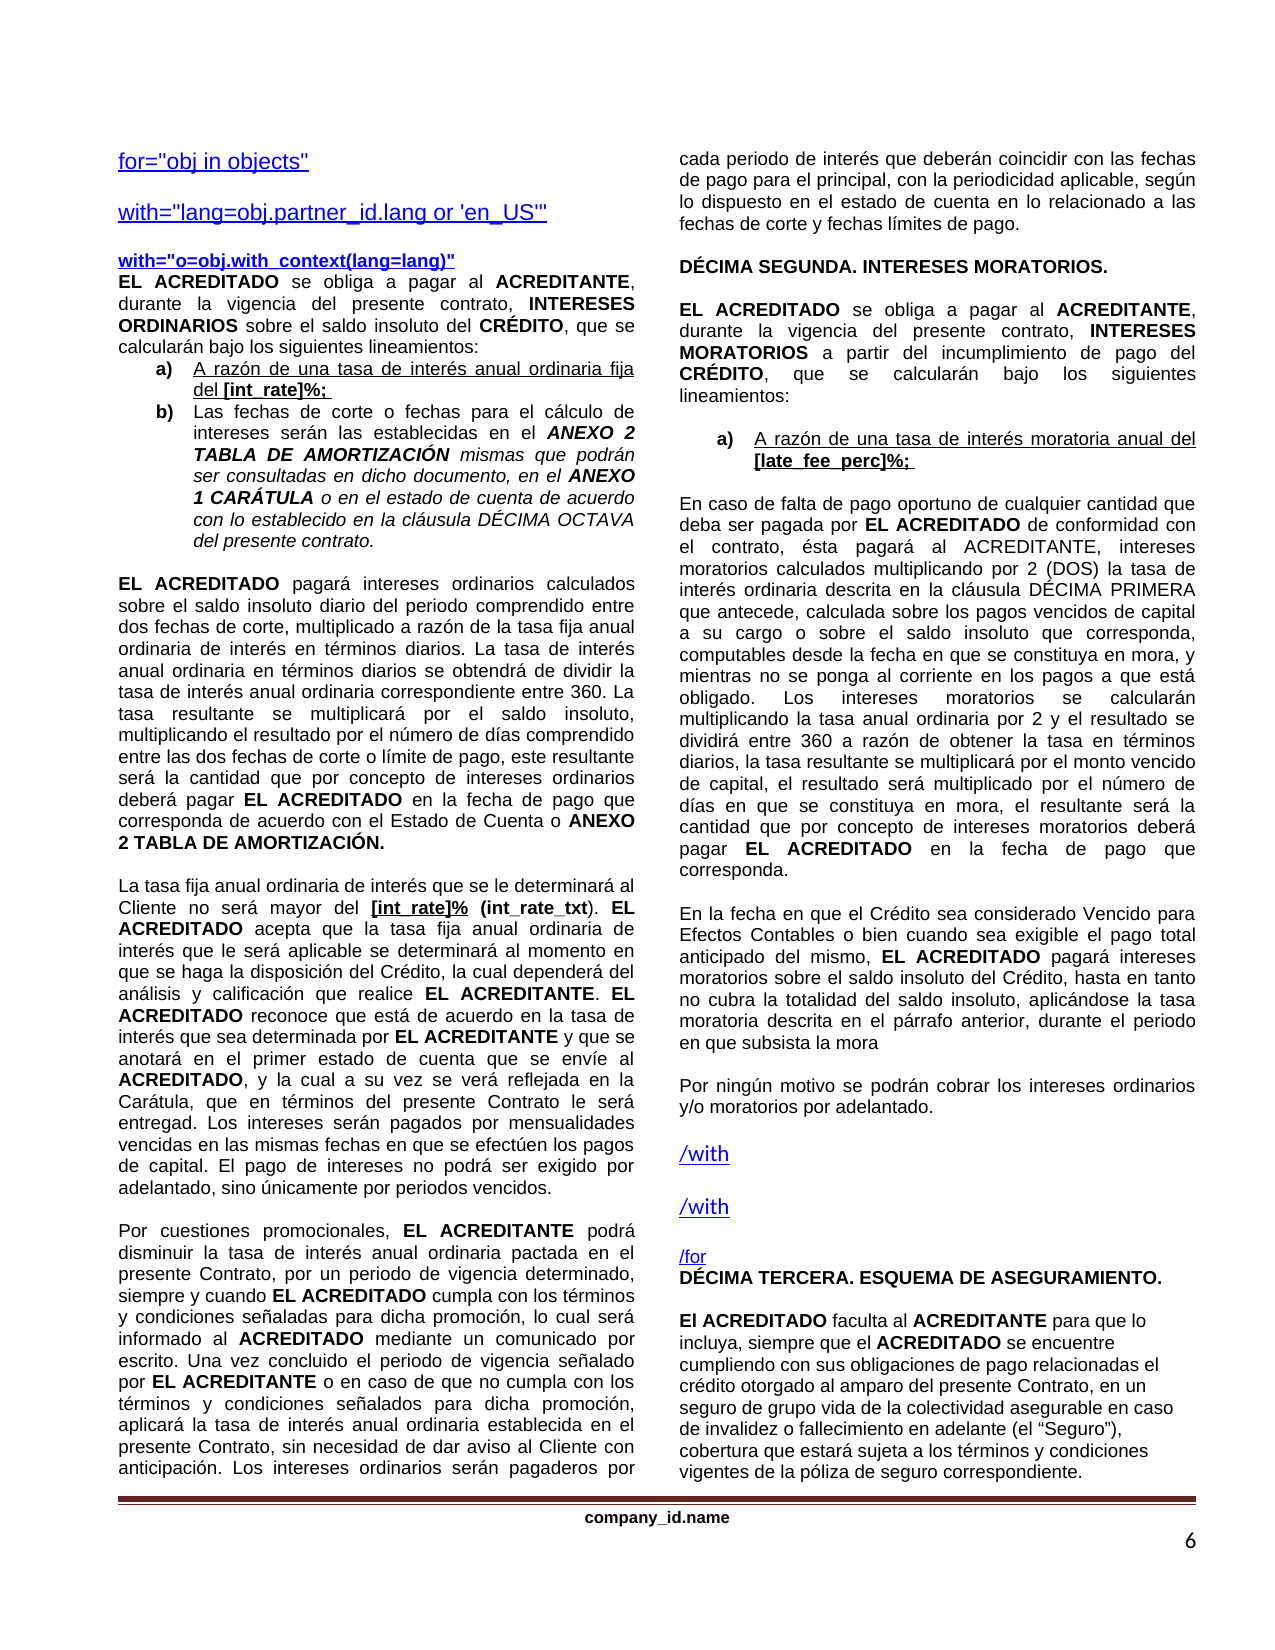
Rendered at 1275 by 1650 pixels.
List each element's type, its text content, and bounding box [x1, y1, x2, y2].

text En la fecha en que el Crédito sea considerado Vencido para Efectos Contables o bien cuando sea exigible el pago total anticipado del mismo, EL ACREDITADO pagará intereses moratorios sobre el saldo insoluto del Crédito, hasta en tanto no cubra la totalidad del saldo insoluto, aplicándose la tasa moratoria descrita en el párrafo anterior, durante el periodo en que subsista la mora [679, 902, 1196, 1053]
text Por ningún motivo se podrán cobrar los intereses ordinarios y/o moratorios por adelantado. [679, 1075, 1196, 1118]
text with="lang=obj.partner_id.lang or 'en_US'" [118, 199, 635, 225]
list A razón de una tasa de interés anual ordinaria fija del [int_rate]%; [156, 357, 635, 401]
text EL ACREDITADO se obliga a pagar al ACREDITANTE, durante la vigencia del presente contrato, INTERESES MORATORIOS a partir del incumplimiento de pago del CRÉDITO, que se calcularán bajo los siguientes lineamientos: [679, 298, 1196, 406]
list Las fechas de corte o fechas para el cálculo de intereses serán las establecidas en el ANEXO 2 TABLA DE AMORTIZACIÓN mismas que podrán ser consultadas en dicho documento, en el ANEXO 1 CARÁTULA o en el estado de cuenta de acuerdo con lo establecido en la cláusula DÉCIMA OCTAVA del presente contrato. [156, 401, 635, 552]
list A razón de una tasa de interés moratoria anual del [late_fee_perc]%; [717, 428, 1196, 471]
text La tasa fija anual ordinaria de interés que se le determinará al Cliente no será mayor del [int_rate]% (int_rate_txt). EL ACREDITADO acepta que la tasa fija anual ordinaria de interés que le será aplicable se determinará al momento en que se haga la disposición del Crédito, la cual dependerá del análisis y calificación que realice EL ACREDITANTE. EL ACREDITADO reconoce que está de acuerdo en la tasa de interés que sea determinada por EL ACREDITANTE y que se anotará en el primer estado de cuenta que se envíe al ACREDITADO, y la cual a su vez se verá reflejada en la Carátula, que en términos del presente Contrato le será entregad. Los intereses serán pagados por mensualidades vencidas en las mismas fechas en que se efectúen los pagos de capital. El pago de intereses no podrá ser exigido por adelantado, sino únicamente por periodos vencidos. [118, 875, 635, 1198]
text /with [679, 1139, 1196, 1167]
text /for [679, 1246, 1196, 1267]
text DÉCIMA TERCERA. ESQUEMA DE ASEGURAMIENTO. [679, 1267, 1196, 1289]
text /with [679, 1192, 1196, 1221]
text for="obj in objects" [118, 148, 635, 174]
text cada periodo de interés que deberán coincidir con las fechas de pago para el principal, con la periodicidad aplicable, según lo dispuesto en el estado de cuenta en lo relacionado a las fechas de corte y fechas límites de pago. [679, 148, 1196, 234]
text El ACREDITADO faculta al ACREDITANTE para que lo incluya, siempre que el ACREDITADO se encuentre cumpliendo con sus obligaciones de pago relacionadas el crédito otorgado al amparo del presente Contrato, en un seguro de grupo vida de la colectividad asegurable en caso de invalidez o fallecimiento en adelante (el “Seguro”), cobertura que estará sujeta a los términos y condiciones vigentes de la póliza de seguro correspondiente. [679, 1310, 1196, 1483]
text DÉCIMA SEGUNDA. INTERESES MORATORIOS. [679, 255, 1196, 277]
text Por cuestiones promocionales, EL ACREDITANTE podrá disminuir la tasa de interés anual ordinaria pactada en el presente Contrato, por un periodo de vigencia determinado, siempre y cuando EL ACREDITADO cumpla con los términos y condiciones señaladas para dicha promoción, lo cual será informado al ACREDITADO mediante un comunicado por escrito. Una vez concluido el periodo de vigencia señalado por EL ACREDITANTE o en caso de que no cumpla con los términos y condiciones señalados para dicha promoción, aplicará la tasa de interés anual ordinaria establecida en el presente Contrato, sin necesidad de dar aviso al Cliente con anticipación. Los intereses ordinarios serán pagaderos por [118, 1220, 635, 1479]
text EL ACREDITADO pagará intereses ordinarios calculados sobre el saldo insoluto diario del periodo comprendido entre dos fechas de corte, multiplicado a razón de la tasa fija anual ordinaria de interés en términos diarios. La tasa de interés anual ordinaria en términos diarios se obtendrá de dividir la tasa de interés anual ordinaria correspondiente entre 360. La tasa resultante se multiplicará por el saldo insoluto, multiplicando el resultado por el número de días comprendido entre las dos fechas de corte o límite de pago, este resultante será la cantidad que por concepto de intereses ordinarios deberá pagar EL ACREDITADO en la fecha de pago que corresponda de acuerdo con el Estado de Cuenta o ANEXO 2 TABLA DE AMORTIZACIÓN. [118, 573, 635, 853]
text with="o=obj.with_context(lang=lang)" [118, 250, 635, 271]
text EL ACREDITADO se obliga a pagar al ACREDITANTE, durante la vigencia del presente contrato, INTERESES ORDINARIOS sobre el saldo insoluto del CRÉDITO, que se calcularán bajo los siguientes lineamientos: [118, 271, 635, 357]
text En caso de falta de pago oportuno de cualquier cantidad que deba ser pagada por EL ACREDITADO de conformidad con el contrato, ésta pagará al ACREDITANTE, intereses moratorios calculados multiplicando por 2 (DOS) la tasa de interés ordinaria descrita en la cláusula DÉCIMA PRIMERA que antecede, calculada sobre los pagos vencidos de capital a su cargo o sobre el saldo insoluto que corresponda, computables desde la fecha en que se constituya en mora, y mientras no se ponga al corriente en los pagos a que está obligado. Los intereses moratorios se calcularán multiplicando la tasa anual ordinaria por 2 y el resultado se dividirá entre 360 a razón de obtener la tasa en términos diarios, la tasa resultante se multiplicará por el monto vencido de capital, el resultado será multiplicado por el número de días en que se constituya en mora, el resultante será la cantidad que por concepto de intereses moratorios deberá pagar EL ACREDITADO en la fecha de pago que corresponda. [679, 493, 1196, 881]
